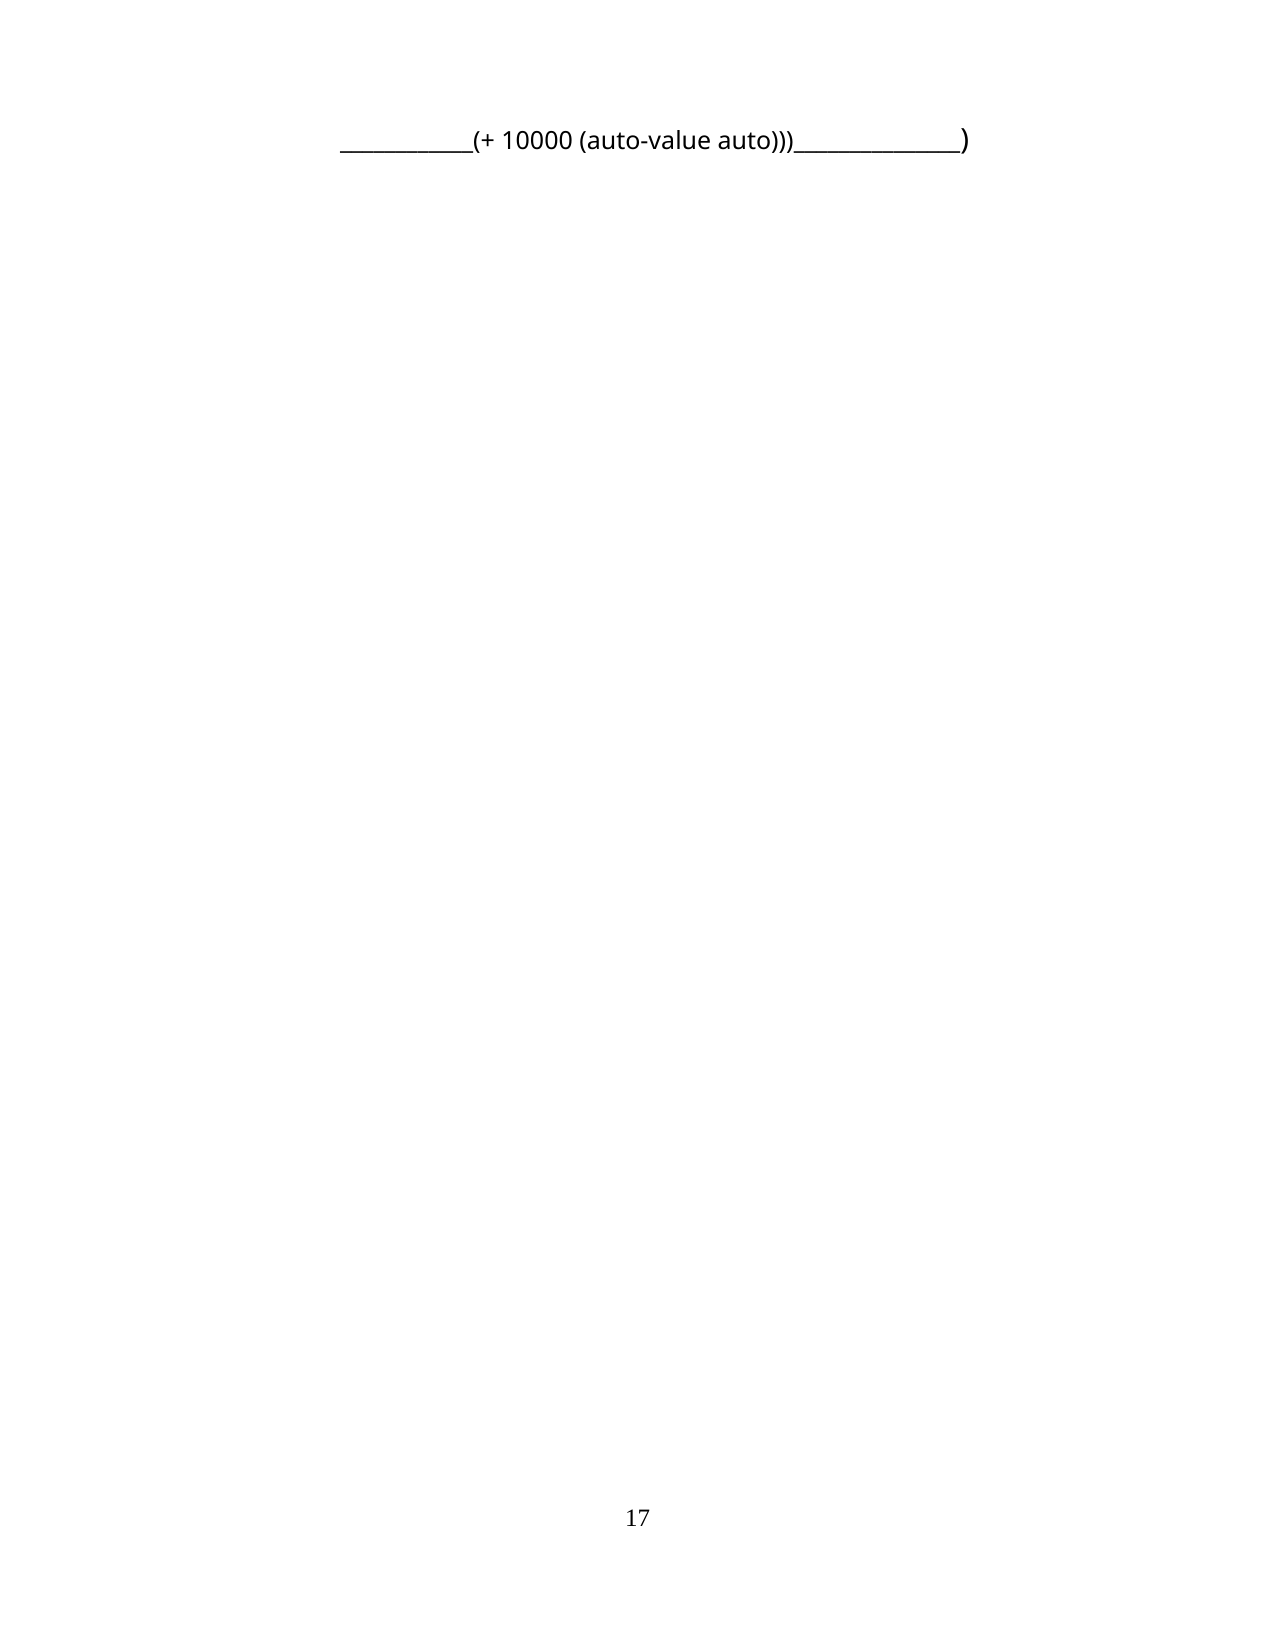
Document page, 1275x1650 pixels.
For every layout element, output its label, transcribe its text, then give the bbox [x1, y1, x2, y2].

text ____________(+ 10000 (auto-value auto)))_______________) [118, 118, 1157, 158]
